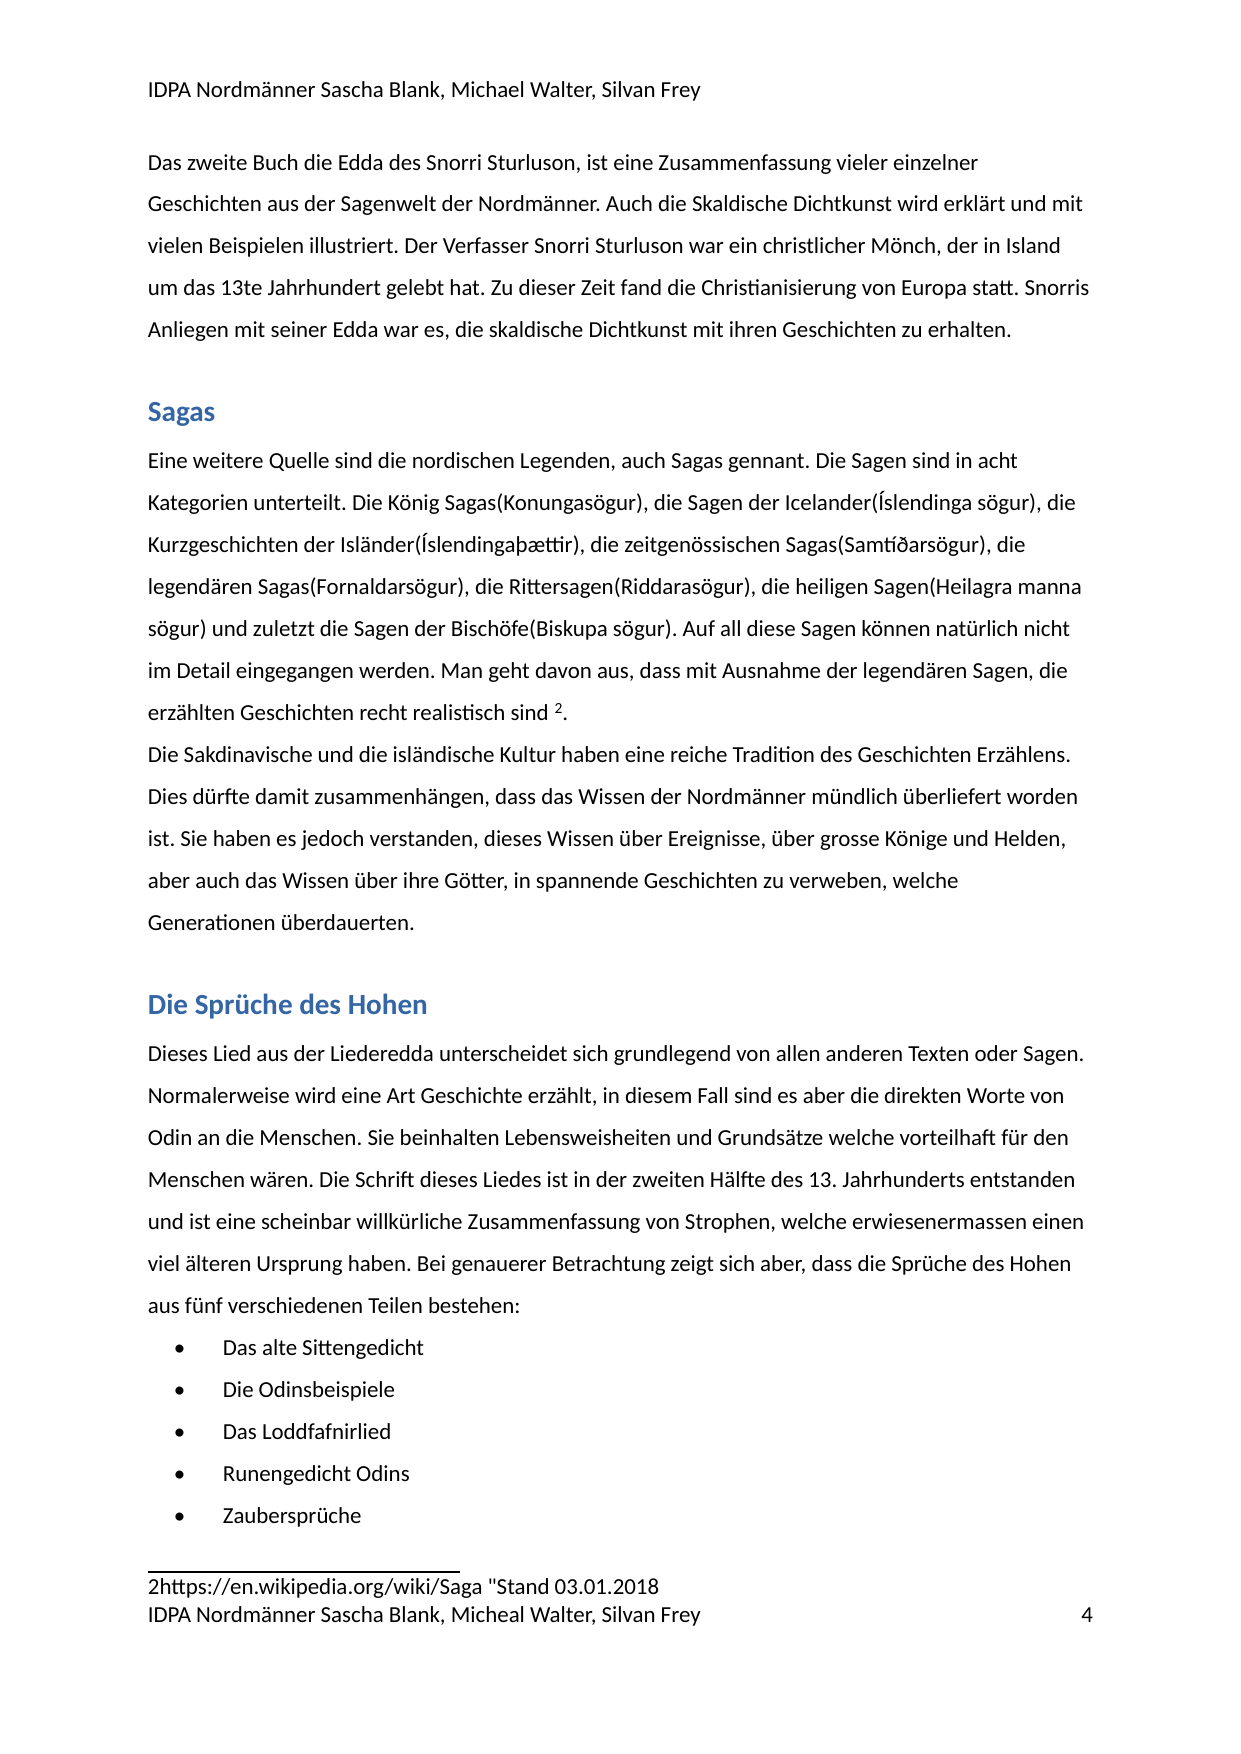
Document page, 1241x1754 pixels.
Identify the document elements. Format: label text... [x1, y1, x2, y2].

subtitle Sagas [148, 393, 1093, 429]
list Das Loddfafnirlied [185, 1417, 1093, 1445]
text Eine weitere Quelle sind die nordischen Legenden, auch Sagas gennant. Die Sagen sind in acht Kategorien unterteilt. Die König Sagas(Konungasögur), die Sagen der Icelander(Íslendinga sögur), die Kurzgeschichten der Isländer(Íslendingaþættir), die zeitgenössischen Sagas(Samtíðarsögur), die legendären Sagas(Fornaldarsögur), die Rittersagen(Riddarasögur), die heiligen Sagen(Heilagra manna sögur) und zuletzt die Sagen der Bischöfe(Biskupa sögur). Auf all diese Sagen können natürlich nicht im Detail eingegangen werden. Man geht davon aus, dass mit Ausnahme der legendären Sagen, die erzählten Geschichten recht realistisch sind . [148, 447, 1093, 726]
text Die Sakdinavische und die isländische Kultur haben eine reiche Tradition des Geschichten Erzählens. Dies dürfte damit zusammenhängen, dass das Wissen der Nordmänner mündlich überliefert worden ist. Sie haben es jedoch verstanden, dieses Wissen über Ereignisse, über grosse Könige und Helden, aber auch das Wissen über ihre Götter, in spannende Geschichten zu verweben, welche Generationen überdauerten. [148, 740, 1093, 936]
text https://en.wikipedia.org/wiki/Saga "Stand 03.01.2018 [148, 1572, 1093, 1600]
text Dieses Lied aus der Liederedda unterscheidet sich grundlegend von allen anderen Texten oder Sagen. Normalerweise wird eine Art Geschichte erzählt, in diesem Fall sind es aber die direkten Worte von Odin an die Menschen. Sie beinhalten Lebensweisheiten und Grundsätze welche vorteilhaft für den Menschen wären. Die Schrift dieses Liedes ist in der zweiten Hälfte des 13. Jahrhunderts entstanden und ist eine scheinbar willkürliche Zusammenfassung von Strophen, welche erwiesenermassen einen viel älteren Ursprung haben. Bei genauerer Betrachtung zeigt sich aber, dass die Sprüche des Hohen aus fünf verschiedenen Teilen bestehen: [148, 1039, 1093, 1319]
subtitle Die Sprüche des Hohen [148, 986, 1093, 1022]
list Das alte Sittengedicht [185, 1333, 1093, 1361]
list Runengedicht Odins [185, 1459, 1093, 1487]
text Das zweite Buch die Edda des Snorri Sturluson, ist eine Zusammenfassung vieler einzelner Geschichten aus der Sagenwelt der Nordmänner. Auch die Skaldische Dichtkunst wird erklärt und mit vielen Beispielen illustriert. Der Verfasser Snorri Sturluson war ein christlicher Mönch, der in Island um das 13te Jahrhundert gelebt hat. Zu dieser Zeit fand die Christianisierung von Europa statt. Snorris Anliegen mit seiner Edda war es, die skaldische Dichtkunst mit ihren Geschichten zu erhalten. [148, 148, 1093, 343]
list Zaubersprüche [185, 1501, 1093, 1529]
list Die Odinsbeispiele [185, 1375, 1093, 1403]
